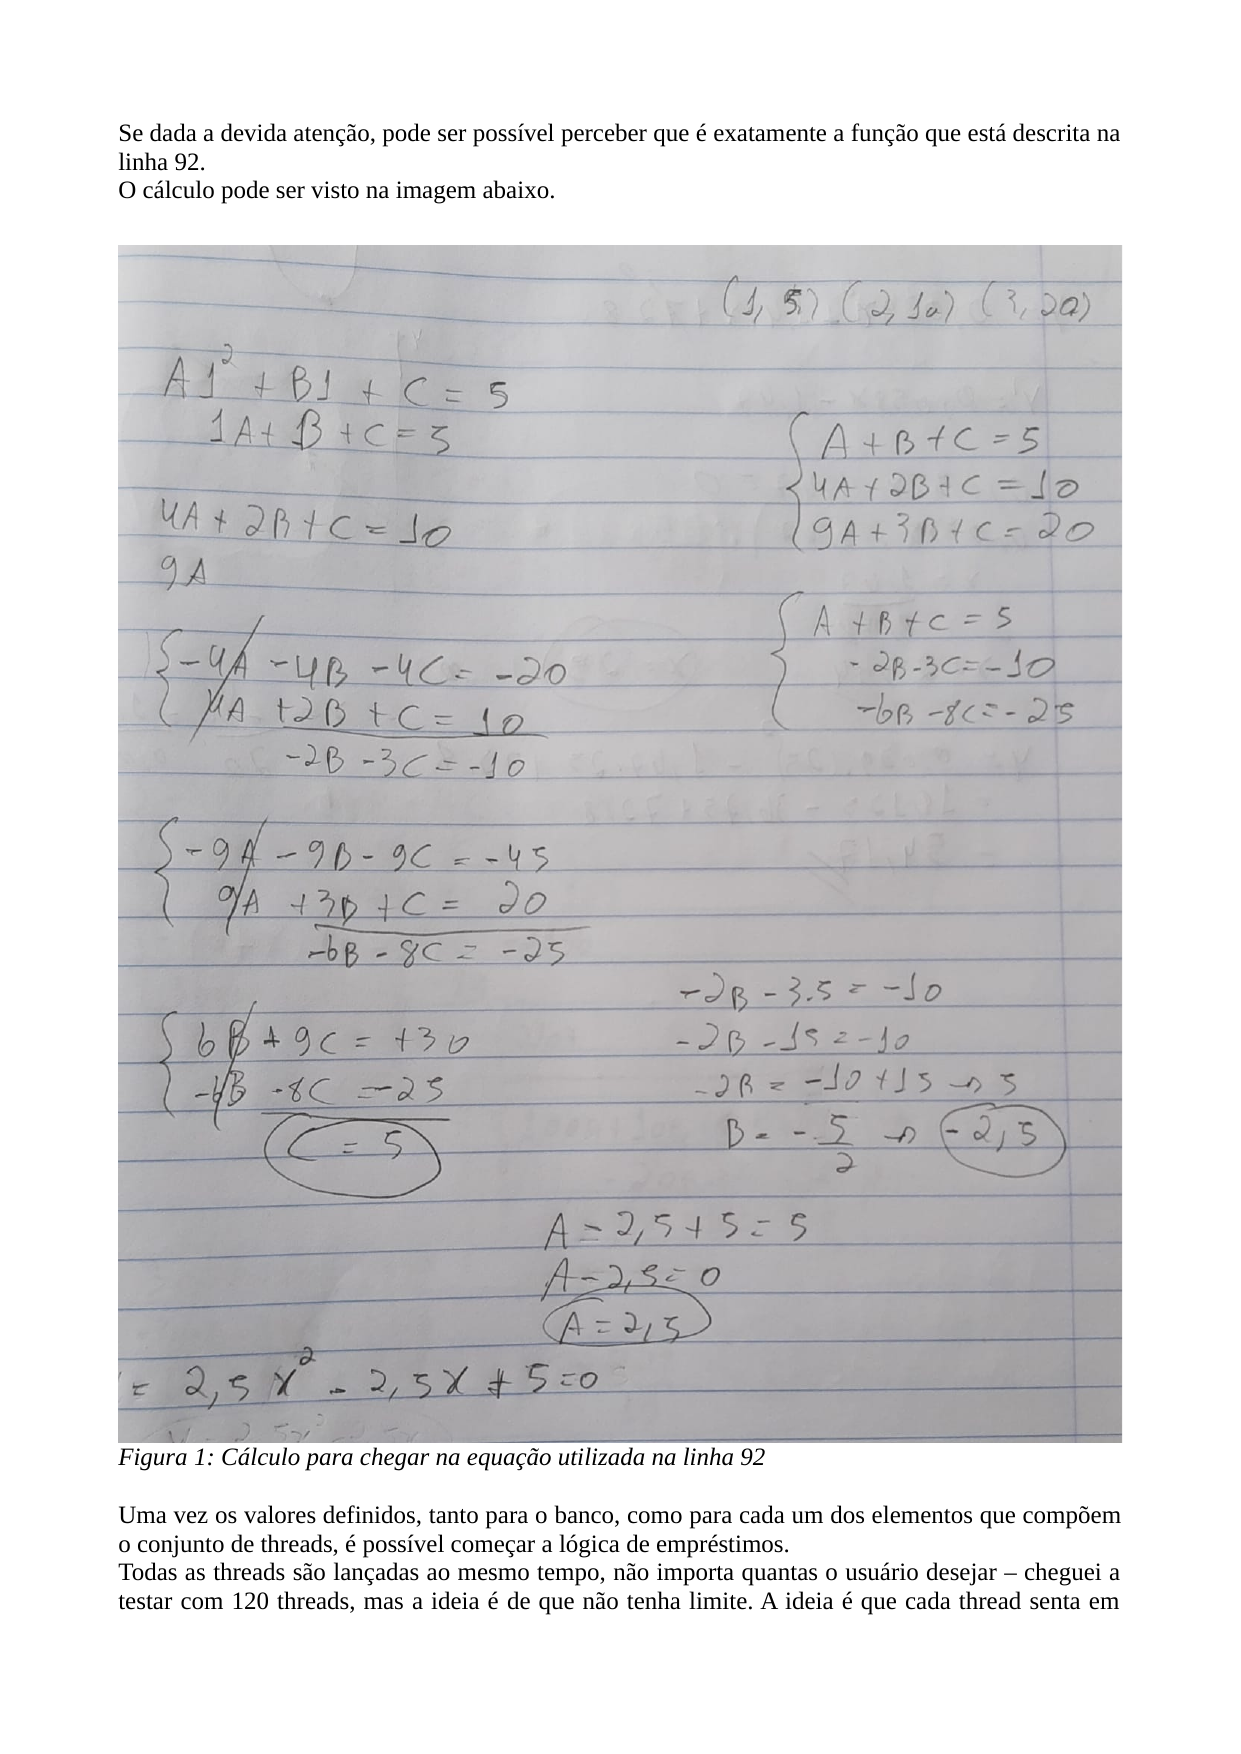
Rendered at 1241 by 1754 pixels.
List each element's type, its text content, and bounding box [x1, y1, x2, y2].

text Se dada a devida atenção, pode ser possível perceber que é exatamente a função que está descrita na linha 92. [118, 118, 1122, 176]
text Figura 1: Cálculo para chegar na equação utilizada na linha 92 [118, 1443, 1122, 1471]
picture [118, 245, 1123, 1443]
text O cálculo pode ser visto na imagem abaixo. [118, 176, 1122, 204]
text Uma vez os valores definidos, tanto para o banco, como para cada um dos elementos que compõem o conjunto de threads, é possível começar a lógica de empréstimos. [118, 1500, 1122, 1557]
text Todas as threads são lançadas ao mesmo tempo, não importa quantas o usuário desejar – cheguei a testar com 120 threads, mas a ideia é de que não tenha limite. A ideia é que cada thread senta em [118, 1557, 1122, 1615]
